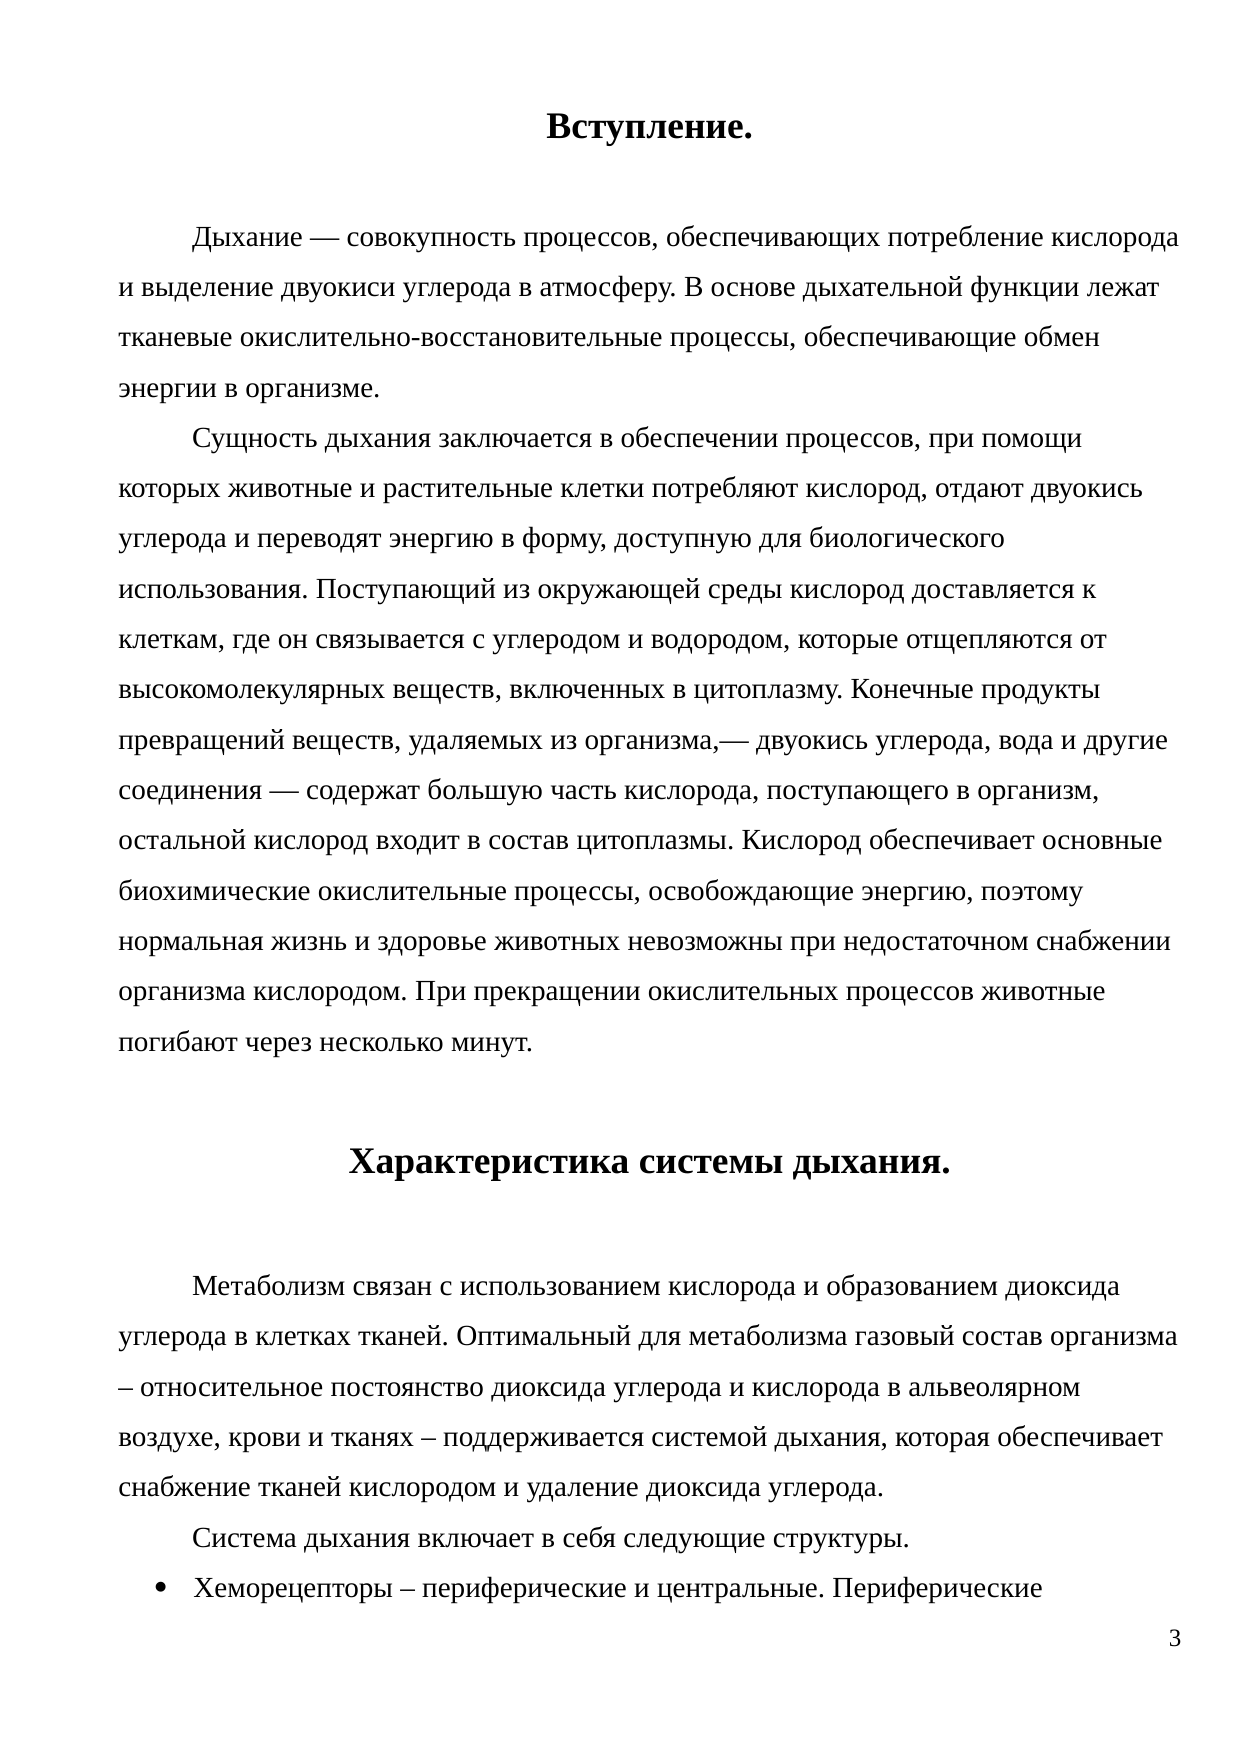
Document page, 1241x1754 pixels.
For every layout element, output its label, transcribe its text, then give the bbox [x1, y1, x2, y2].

text Метаболизм связан с использованием кислорода и образованием диоксида углерода в клетках тканей. Оптимальный для метаболизма газовый состав организма – относительное постоянство диоксида углерода и кислорода в альвеолярном воздухе, крови и тканях – поддерживается системой дыхания, которая обеспечивает снабжение тканей кислородом и удаление диоксида углерода. [118, 1268, 1181, 1503]
text Вступление. [118, 104, 1181, 147]
text Характеристика системы дыхания. [118, 1139, 1181, 1182]
list Хеморецепторы – периферические и центральные. Периферические [156, 1570, 1181, 1604]
text Сущность дыхания заключается в обеспечении процессов, при помощи которых животные и растительные клетки потребляют кислород, отдают двуокись углерода и переводят энергию в форму, доступную для биологического использования. Поступающий из окружающей среды кислород доставляется к клеткам, где он связывается с углеродом и водородом, которые отщепляются от высокомолекулярных веществ, включенных в цитоплазму. Конечные продукты превращений веществ, удаляемых из организма,— двуокись углерода, вода и другие соединения — содержат большую часть кислорода, поступающего в организм, остальной кислород входит в состав цитоплазмы. Кислород обеспечивает основные биохимические окислительные процессы, освобождающие энергию, поэтому нормальная жизнь и здоровье животных невозможны при недостаточном снабжении организма кислородом. При прекращении окислительных процессов животные погибают через несколько минут. [118, 420, 1181, 1057]
text Система дыхания включает в себя следующие структуры. [118, 1520, 1181, 1553]
text Дыхание — совокупность процессов, обеспечивающих потребление кислорода и выделение двуокиси углерода в атмосферу. В основе дыхательной функции лежат тканевые окислительно-восстановительные процессы, обеспечивающие обмен энергии в организме. [118, 219, 1181, 403]
